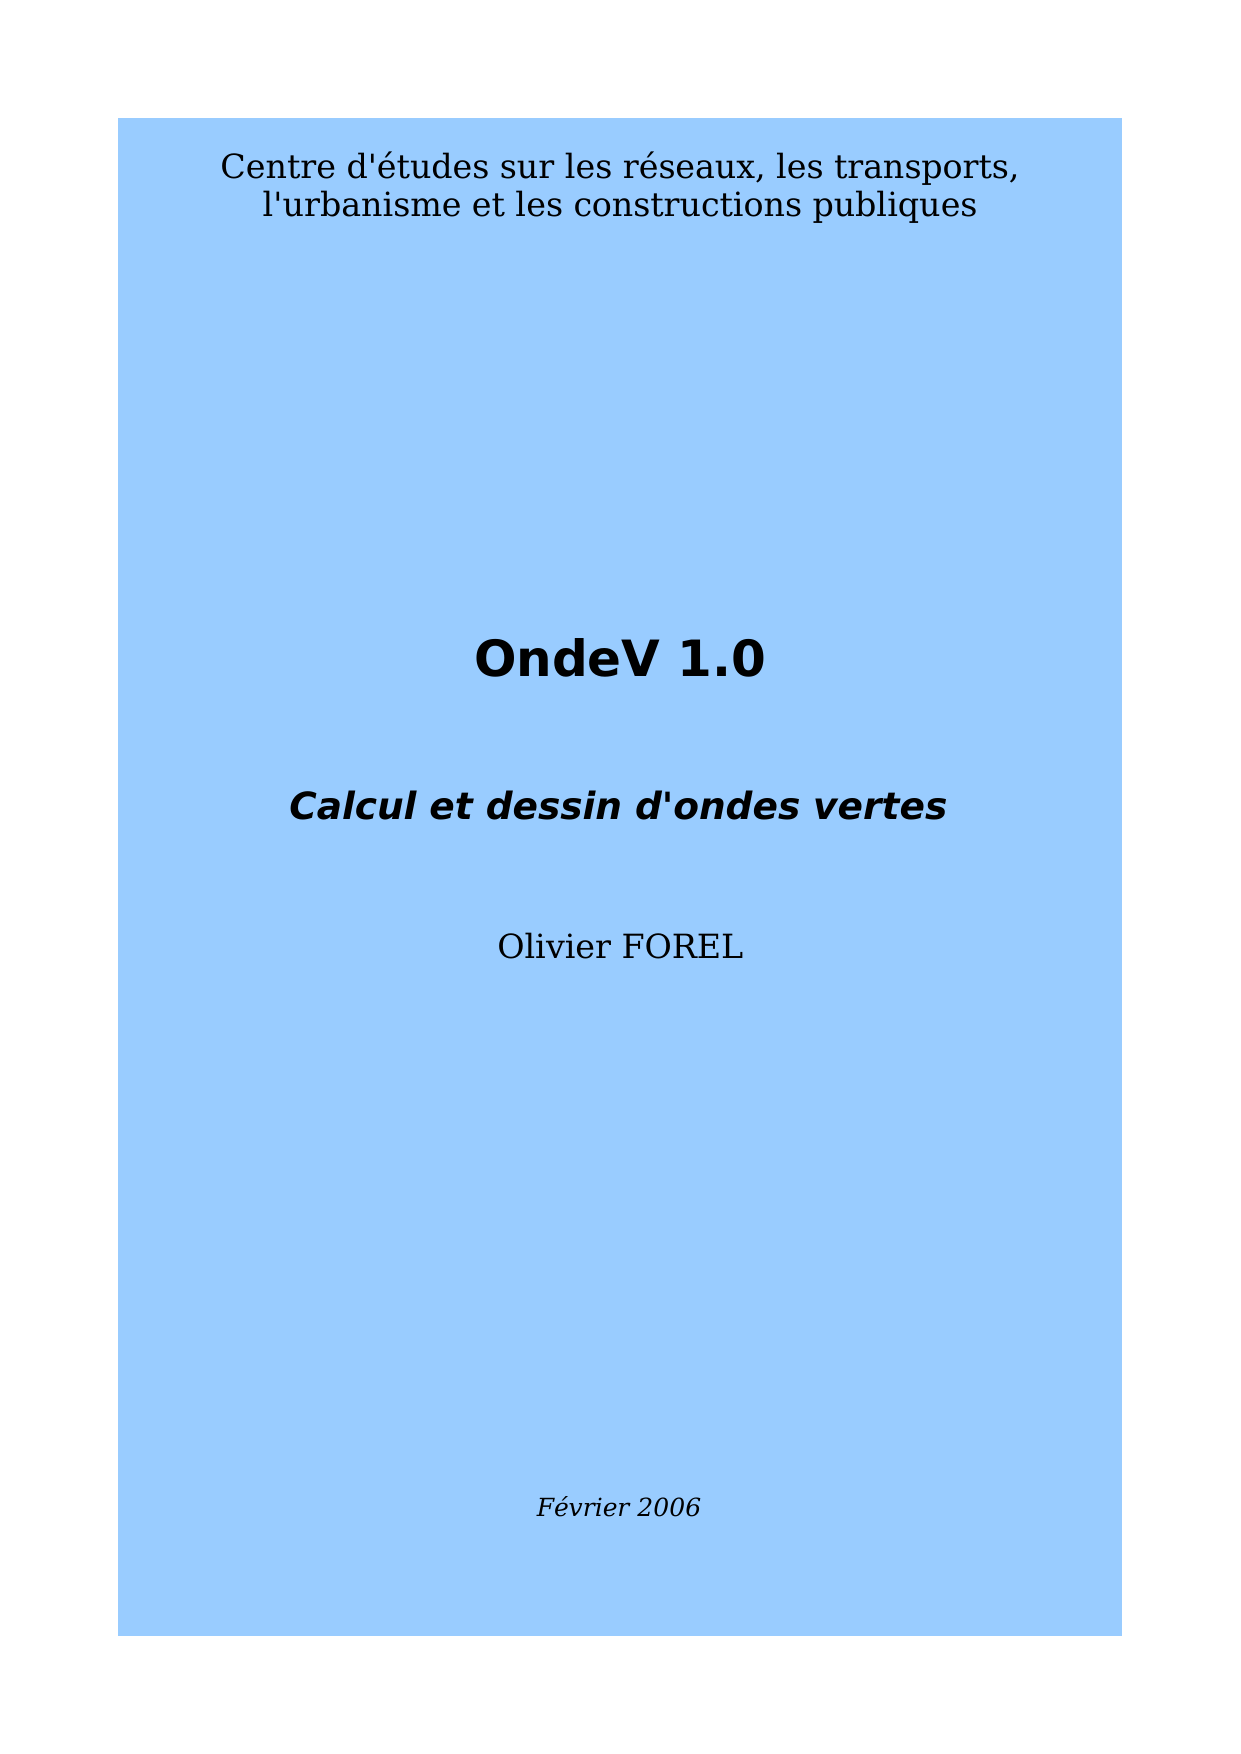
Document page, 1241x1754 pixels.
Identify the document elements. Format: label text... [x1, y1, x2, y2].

text Centre d'études sur les réseaux, les transports, l'urbanisme et les constructions publiques [118, 147, 1122, 224]
subtitle Calcul et dessin d'ondes vertes [118, 784, 1122, 828]
text Olivier FOREL [118, 928, 1122, 967]
subtitle OndeV 1.0 [118, 630, 1122, 688]
text Février 2006 [118, 1493, 1122, 1523]
